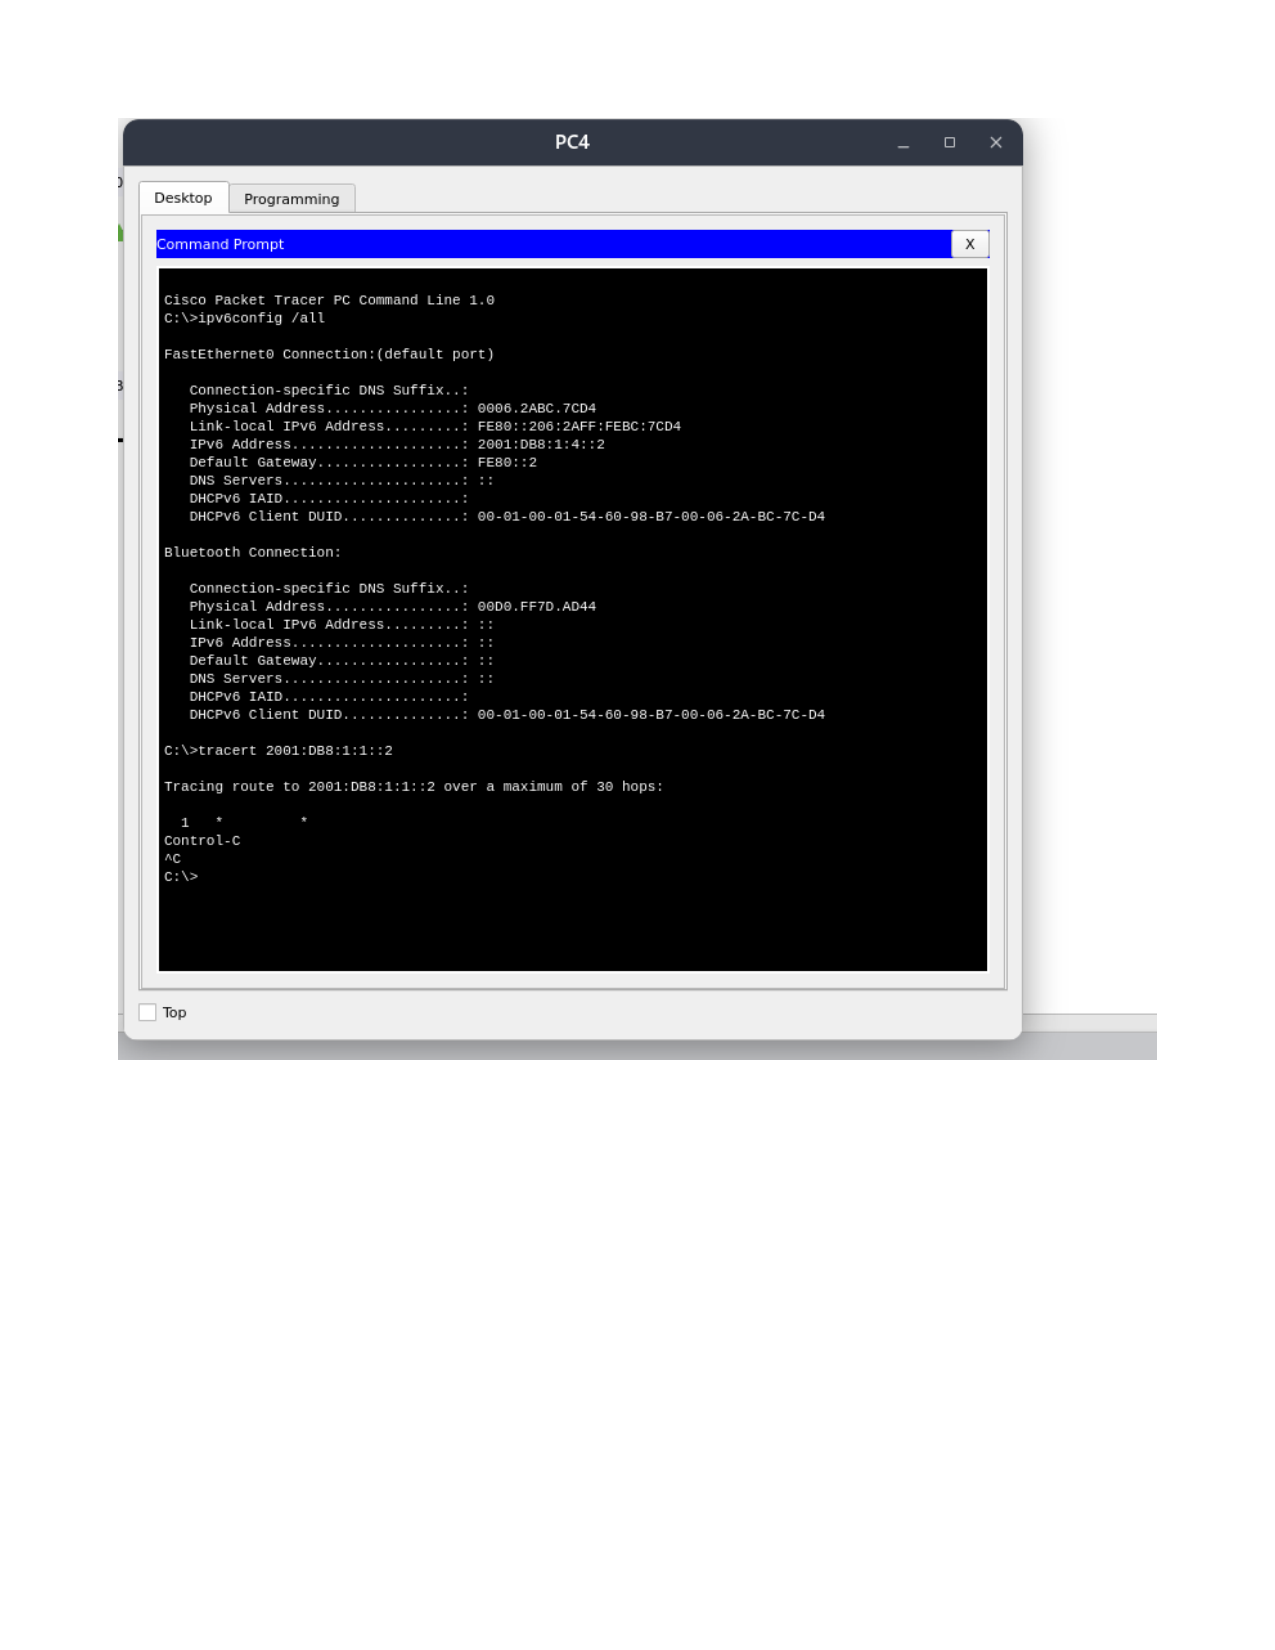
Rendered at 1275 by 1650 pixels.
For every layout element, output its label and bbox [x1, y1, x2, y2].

picture [118, 118, 1157, 1060]
